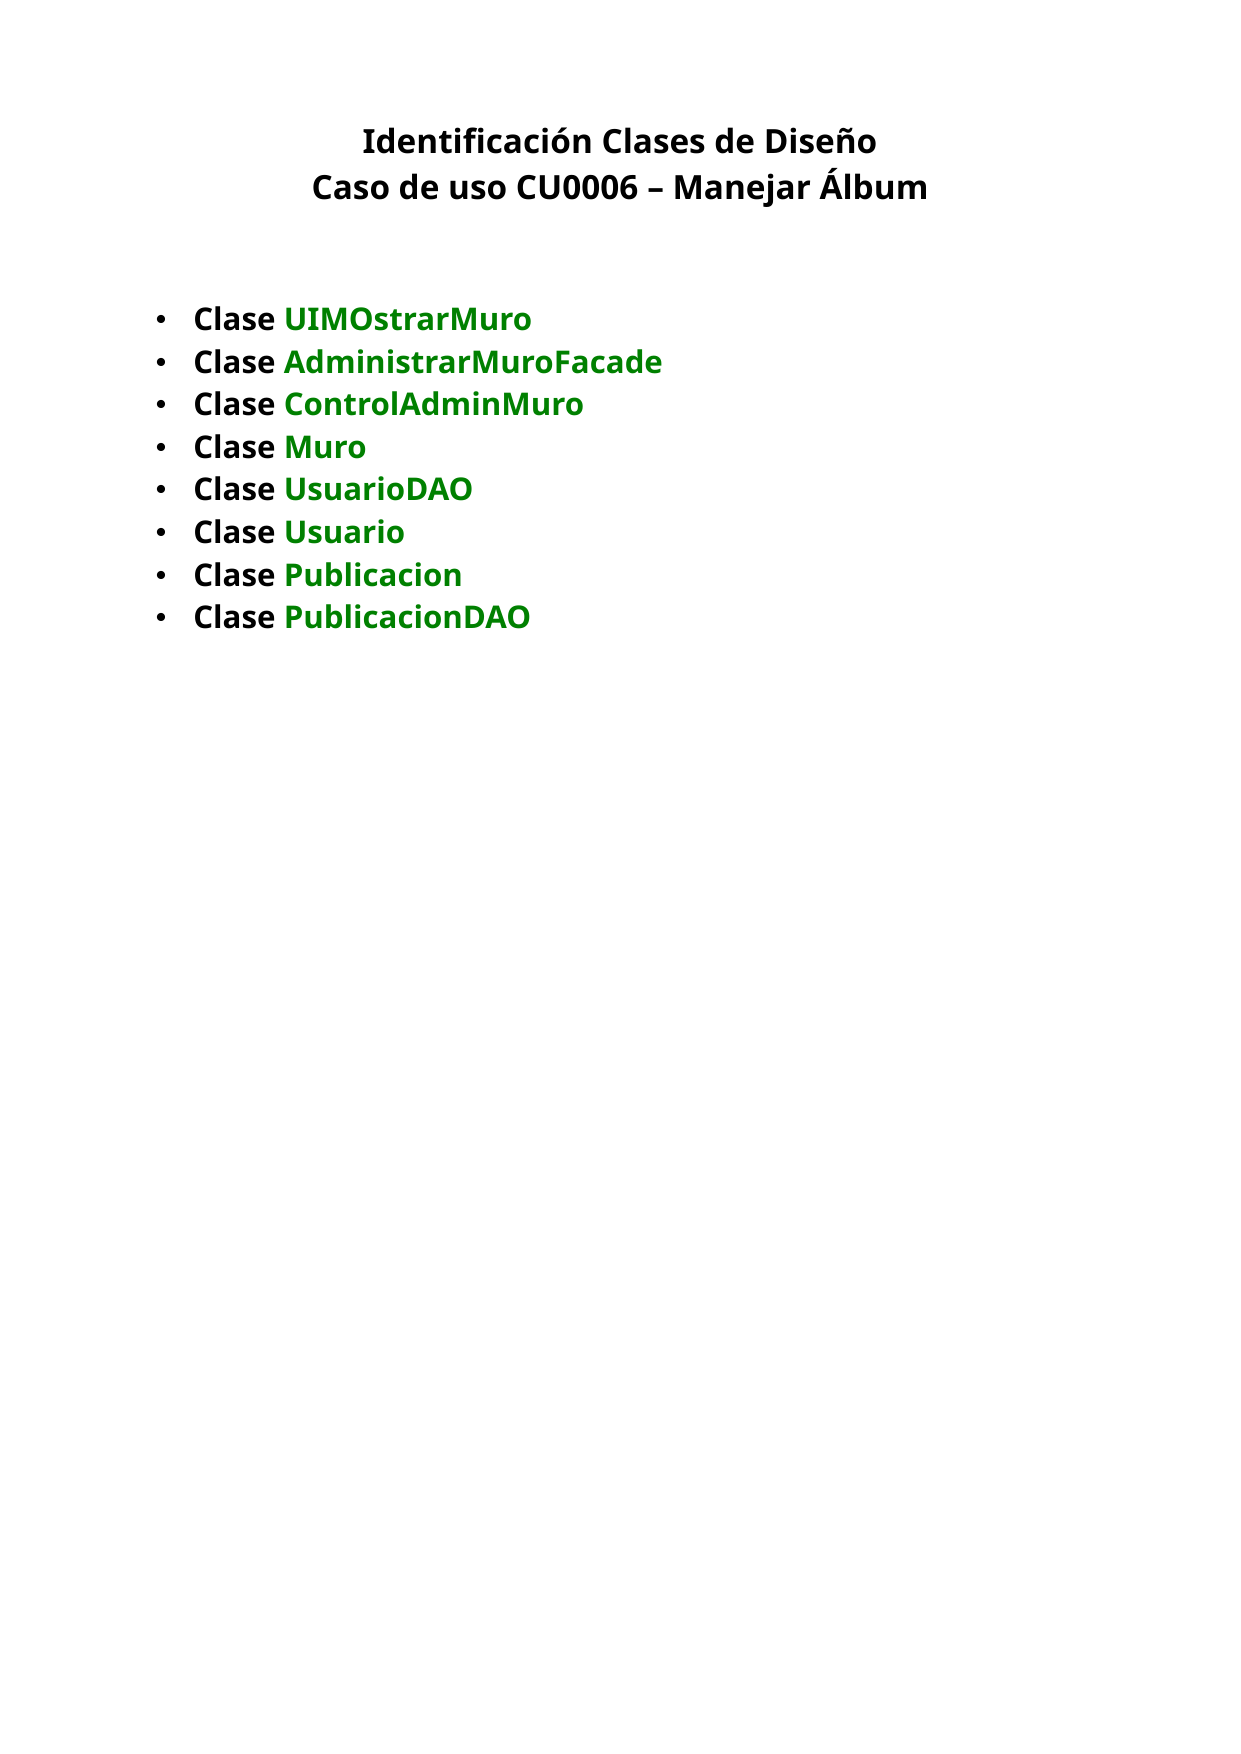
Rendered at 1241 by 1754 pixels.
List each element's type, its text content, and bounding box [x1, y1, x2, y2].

list Clase ControlAdminMuro [156, 382, 1122, 425]
list Clase PublicacionDAO [156, 595, 1122, 638]
text Identificación Clases de Diseño [118, 118, 1122, 163]
list Clase Muro [156, 425, 1122, 467]
list Clase UIMOstrarMuro [156, 297, 1122, 339]
text Caso de uso CU0006 – Manejar Álbum [118, 163, 1122, 209]
list Clase UsuarioDAO [156, 467, 1122, 510]
list Clase Publicacion [156, 553, 1122, 595]
list Clase AdministrarMuroFacade [156, 339, 1122, 382]
list Clase Usuario [156, 510, 1122, 553]
